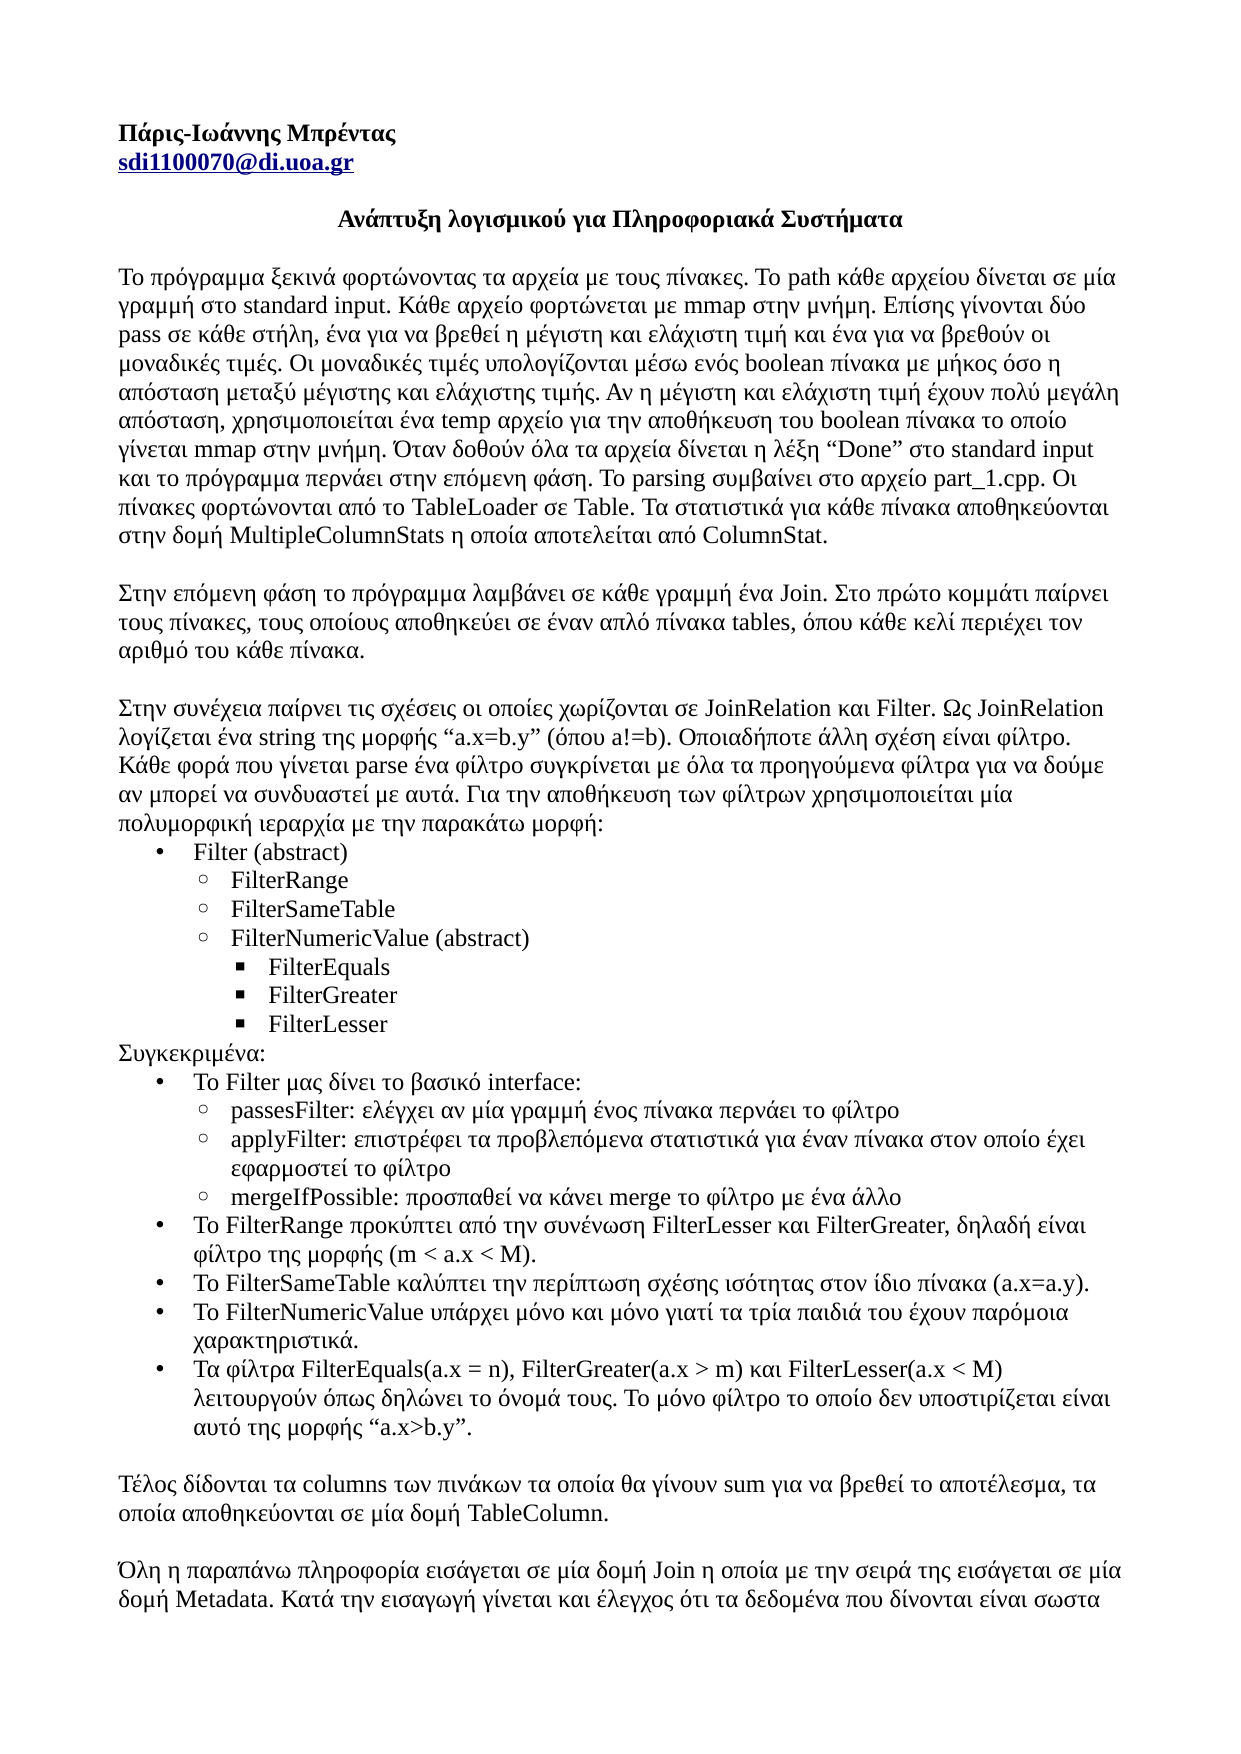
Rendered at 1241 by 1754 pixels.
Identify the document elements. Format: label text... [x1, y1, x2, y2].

text sdi1100070@di.uoa.gr [118, 147, 1122, 176]
list Το Filter μας δίνει το βασικό interface: [156, 1067, 1122, 1096]
text Στην συνέχεια παίρνει τις σχέσεις οι οποίες χωρίζονται σε JoinRelation και Filter. Ως JoinRelation λογίζεται ένα string της μορφής “a.x=b.y” (όπου a!=b). Οποιαδήποτε άλλη σχέση είναι φίλτρο. Κάθε φορά που γίνεται parse ένα φίλτρο συγκρίνεται με όλα τα προηγούμενα φίλτρα για να δούμε αν μπορεί να συνδυαστεί με αυτά. Για την αποθήκευση των φίλτρων χρησιμοποιείται μία πολυμορφική ιεραρχία με την παρακάτω μορφή: [118, 693, 1122, 837]
list Filter (abstract) [156, 837, 1122, 866]
text Πάρις-Ιωάννης Μπρέντας [118, 118, 1122, 147]
text Τέλος δίδονται τα columns των πινάκων τα οποία θα γίνουν sum για να βρεθεί το αποτέλεσμα, τα οποία αποθηκεύονται σε μία δομή TableColumn. [118, 1469, 1122, 1527]
text Όλη η παραπάνω πληροφορία εισάγεται σε μία δομή Join η οποία με την σειρά της εισάγεται σε μία δομή Metadata. Κατά την εισαγωγή γίνεται και έλεγχος ότι τα δεδομένα που δίνονται είναι σωστα [118, 1556, 1122, 1613]
text Ανάπτυξη λογισμικού για Πληροφοριακά Συστήματα [118, 204, 1122, 233]
list FilterSameTable [193, 894, 1122, 923]
text Στην επόμενη φάση το πρόγραμμα λαμβάνει σε κάθε γραμμή ένα Join. Στο πρώτο κομμάτι παίρνει τους πίνακες, τους οποίους αποθηκεύει σε έναν απλό πίνακα tables, όπου κάθε κελί περιέχει τον αριθμό του κάθε πίνακα. [118, 578, 1122, 664]
list Το FilterSameTable καλύπτει την περίπτωση σχέσης ισότητας στον ίδιο πίνακα (a.x=a.y). [156, 1268, 1122, 1297]
list Το FilterRange προκύπτει από την συνένωση FilterLesser και FilterGreater, δηλαδή είναι φίλτρο της μορφής (m < a.x < M). [156, 1211, 1122, 1268]
list FilterNumericValue (abstract) [193, 923, 1122, 952]
list passesFilter: ελέγχει αν μία γραμμή ένος πίνακα περνάει το φίλτρο [193, 1096, 1122, 1124]
list FilterEquals [231, 952, 1122, 981]
list mergeIfPossible: προσπαθεί να κάνει merge το φίλτρο με ένα άλλο [193, 1182, 1122, 1211]
list FilterLesser [231, 1009, 1122, 1038]
list Το FilterNumericValue υπάρχει μόνο και μόνο γιατί τα τρία παιδιά του έχουν παρόμοια χαρακτηριστικά. [156, 1297, 1122, 1354]
text Συγκεκριμένα: [118, 1038, 1122, 1067]
text Το πρόγραμμα ξεκινά φορτώνοντας τα αρχεία με τους πίνακες. Το path κάθε αρχείου δίνεται σε μία γραμμή στο standard input. Κάθε αρχείο φορτώνεται με mmap στην μνήμη. Επίσης γίνονται δύο pass σε κάθε στήλη, ένα για να βρεθεί η μέγιστη και ελάχιστη τιμή και ένα για να βρεθούν οι μοναδικές τιμές. Οι μοναδικές τιμές υπολογίζονται μέσω ενός boolean πίνακα με μήκος όσο η απόσταση μεταξύ μέγιστης και ελάχιστης τιμής. Αν η μέγιστη και ελάχιστη τιμή έχουν πολύ μεγάλη απόσταση, χρησιμοποιείται ένα temp αρχείο για την αποθήκευση του boolean πίνακα το οποίο γίνεται mmap στην μνήμη. Όταν δοθούν όλα τα αρχεία δίνεται η λέξη “Done” στο standard input και το πρόγραμμα περνάει στην επόμενη φάση. Το parsing συμβαίνει στο αρχείο part_1.cpp. Οι πίνακες φορτώνονται από το TableLoader σε Table. Τα στατιστικά για κάθε πίνακα αποθηκεύονται στην δομή MultipleColumnStats η οποία αποτελείται από ColumnStat. [118, 262, 1122, 549]
list FilterGreater [231, 981, 1122, 1009]
list FilterRange [193, 866, 1122, 894]
list Τα φίλτρα FilterEquals(a.x = n), FilterGreater(a.x > m) και FilterLesser(a.x < M) λειτουργούν όπως δηλώνει το όνομά τους. Το μόνο φίλτρο το οποίο δεν υποστιρίζεται είναι αυτό της μορφής “a.x>b.y”. [156, 1354, 1122, 1441]
list applyFilter: επιστρέφει τα προβλεπόμενα στατιστικά για έναν πίνακα στον οποίο έχει εφαρμοστεί το φίλτρο [193, 1124, 1122, 1182]
